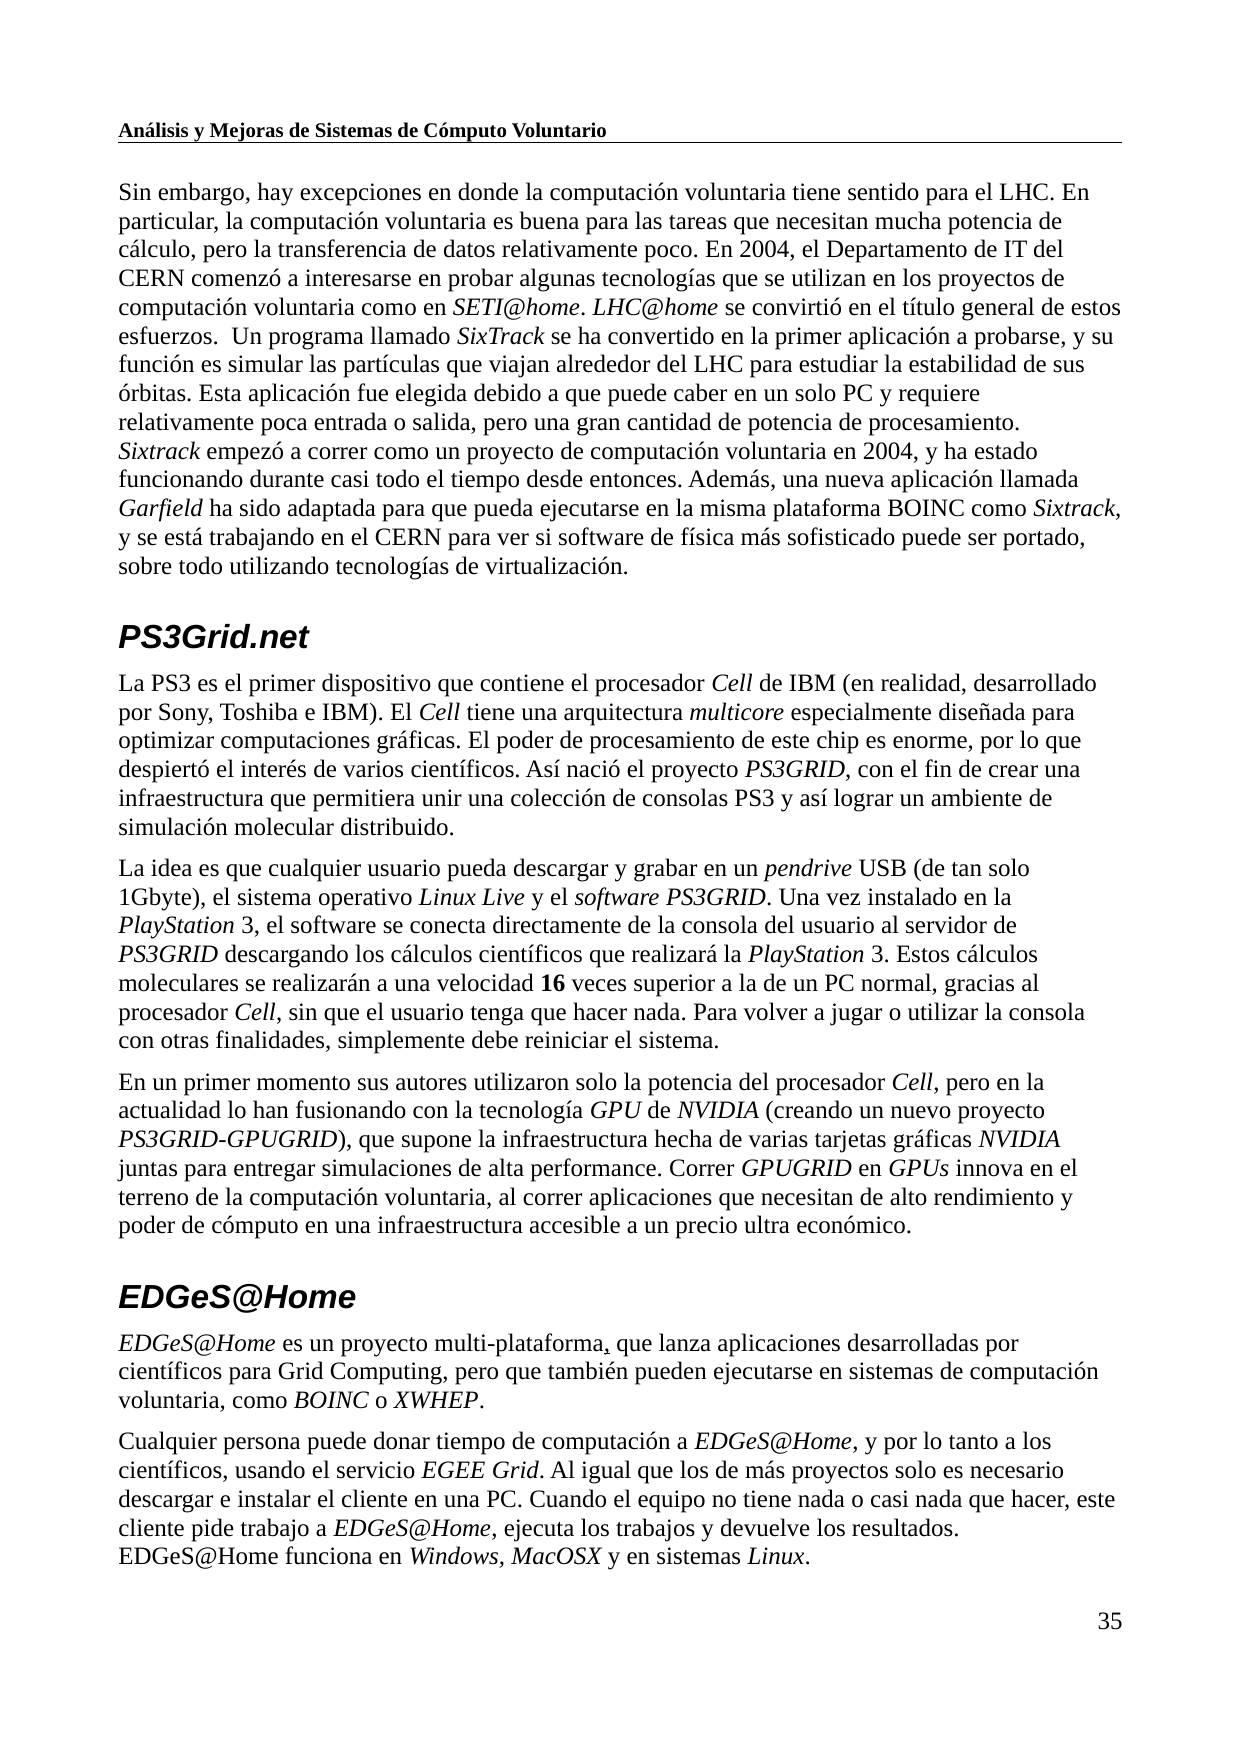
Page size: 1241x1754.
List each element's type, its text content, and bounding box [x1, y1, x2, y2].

text La PS3 es el primer dispositivo que contiene el procesador Cell de IBM (en realidad, desarrollado por Sony, Toshiba e IBM). El Cell tiene una arquitectura multicore especialmente diseñada para optimizar computaciones gráficas. El poder de procesamiento de este chip es enorme, por lo que despiertó el interés de varios científicos. Así nació el proyecto PS3GRID, con el fin de crear una infraestructura que permitiera unir una colección de consolas PS3 y así lograr un ambiente de simulación molecular distribuido. [118, 668, 1122, 841]
subtitle PS3Grid.net [118, 617, 1122, 656]
subtitle EDGeS@Home [118, 1277, 1122, 1315]
text Sin embargo, hay excepciones en donde la computación voluntaria tiene sentido para el LHC. En particular, la computación voluntaria es buena para las tareas que necesitan mucha potencia de cálculo, pero la transferencia de datos relativamente poco. En 2004, el Departamento de IT del CERN comenzó a interesarse en probar algunas tecnologías que se utilizan en los proyectos de computación voluntaria como en SETI@home. LHC@home se convirtió en el título general de estos esfuerzos. Un programa llamado SixTrack se ha convertido en la primer aplicación a probarse, y su función es simular las partículas que viajan alrededor del LHC para estudiar la estabilidad de sus órbitas. Esta aplicación fue elegida debido a que puede caber en un solo PC y requiere relativamente poca entrada o salida, pero una gran cantidad de potencia de procesamiento. Sixtrack empezó a correr como un proyecto de computación voluntaria en 2004, y ha estado funcionando durante casi todo el tiempo desde entonces. Además, una nueva aplicación llamada Garfield ha sido adaptada para que pueda ejecutarse en la misma plataforma BOINC como Sixtrack, y se está trabajando en el CERN para ver si software de física más sofisticado puede ser portado, sobre todo utilizando tecnologías de virtualización. [118, 177, 1122, 579]
text EDGeS@Home es un proyecto multi-plataforma, que lanza aplicaciones desarrolladas por científicos para Grid Computing, pero que también pueden ejecutarse en sistemas de computación voluntaria, como BOINC o XWHEP. [118, 1328, 1122, 1414]
text En un primer momento sus autores utilizaron solo la potencia del procesador Cell, pero en la actualidad lo han fusionando con la tecnología GPU de NVIDIA (creando un nuevo proyecto PS3GRID-GPUGRID), que supone la infraestructura hecha de varias tarjetas gráficas NVIDIA juntas para entregar simulaciones de alta performance. Correr GPUGRID en GPUs innova en el terreno de la computación voluntaria, al correr aplicaciones que necesitan de alto rendimiento y poder de cómputo en una infraestructura accesible a un precio ultra económico. [118, 1067, 1122, 1239]
text La idea es que cualquier usuario pueda descargar y grabar en un pendrive USB (de tan solo 1Gbyte), el sistema operativo Linux Live y el software PS3GRID. Una vez instalado en la PlayStation 3, el software se conecta directamente de la consola del usuario al servidor de PS3GRID descargando los cálculos científicos que realizará la PlayStation 3. Estos cálculos moleculares se realizarán a una velocidad 16 veces superior a la de un PC normal, gracias al procesador Cell, sin que el usuario tenga que hacer nada. Para volver a jugar o utilizar la consola con otras finalidades, simplemente debe reiniciar el sistema. [118, 853, 1122, 1054]
text Cualquier persona puede donar tiempo de computación a EDGeS@Home, y por lo tanto a los científicos, usando el servicio EGEE Grid. Al igual que los de más proyectos solo es necesario descargar e instalar el cliente en una PC. Cuando el equipo no tiene nada o casi nada que hacer, este cliente pide trabajo a EDGeS@Home, ejecuta los trabajos y devuelve los resultados. EDGeS@Home funciona en Windows, MacOSX y en sistemas Linux. [118, 1426, 1122, 1570]
